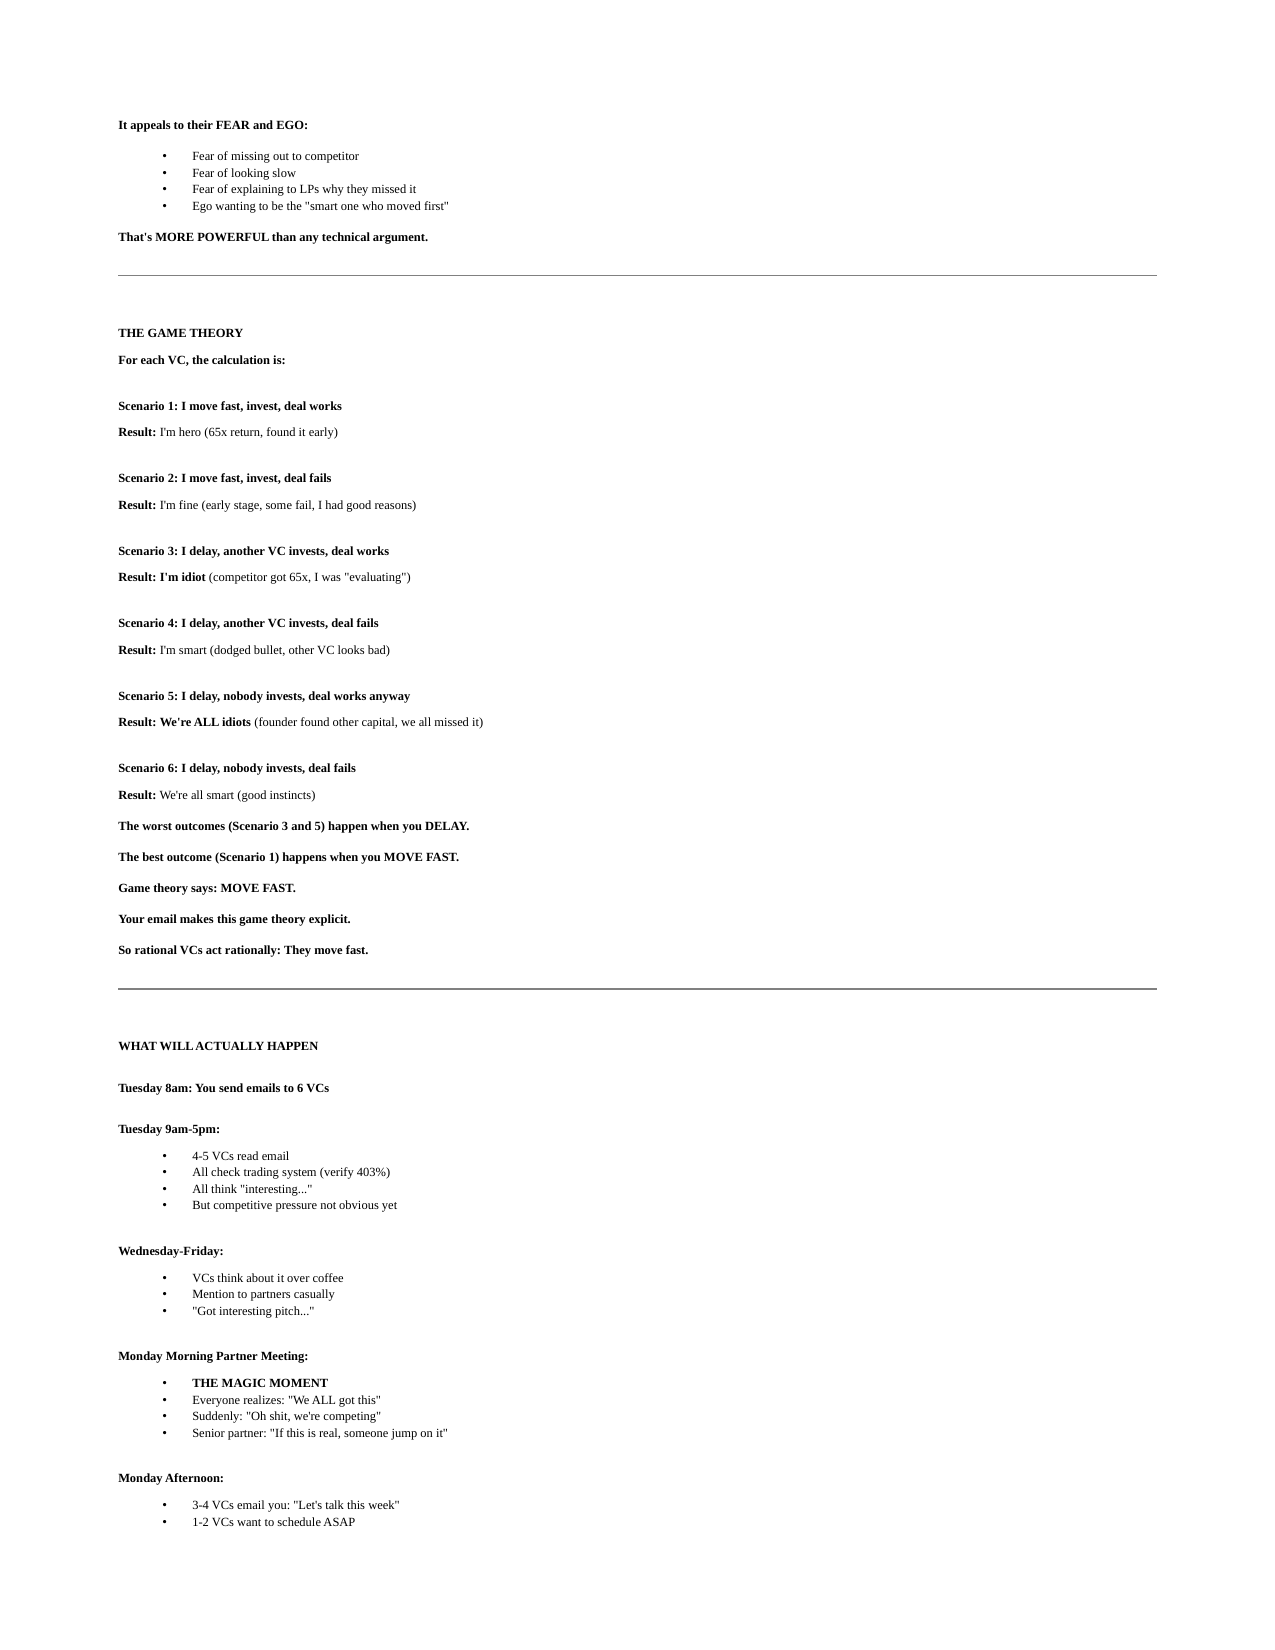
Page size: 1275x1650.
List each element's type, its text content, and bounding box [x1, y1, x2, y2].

list 4-5 VCs read email [162, 1149, 1157, 1163]
subtitle Wednesday-Friday: [118, 1244, 1157, 1258]
list But competitive pressure not obvious yet [162, 1198, 1157, 1212]
text Game theory says: MOVE FAST. [118, 881, 1157, 895]
text Result: I'm fine (early stage, some fail, I had good reasons) [118, 498, 1157, 512]
text Result: I'm hero (65x return, found it early) [118, 425, 1157, 439]
list Fear of looking slow [162, 166, 1157, 180]
subtitle Monday Morning Partner Meeting: [118, 1349, 1157, 1363]
list Senior partner: "If this is real, someone jump on it" [162, 1425, 1157, 1440]
text That's MORE POWERFUL than any technical argument. [118, 229, 1157, 244]
text Result: We're ALL idiots (founder found other capital, we all missed it) [118, 715, 1157, 729]
text Result: We're all smart (good instincts) [118, 788, 1157, 802]
text For each VC, the calculation is: [118, 353, 1157, 367]
subtitle Scenario 4: I delay, another VC invests, deal fails [118, 616, 1157, 630]
list VCs think about it over coffee [162, 1271, 1157, 1285]
list Fear of missing out to competitor [162, 149, 1157, 163]
subtitle THE GAME THEORY [118, 326, 1157, 340]
list "Got interesting pitch..." [162, 1303, 1157, 1318]
subtitle Monday Afternoon: [118, 1471, 1157, 1485]
subtitle WHAT WILL ACTUALLY HAPPEN [118, 1039, 1157, 1053]
text Result: I'm idiot (competitor got 65x, I was "evaluating") [118, 570, 1157, 584]
subtitle Scenario 1: I move fast, invest, deal works [118, 398, 1157, 413]
list Mention to partners casually [162, 1287, 1157, 1301]
subtitle Scenario 2: I move fast, invest, deal fails [118, 471, 1157, 485]
text It appeals to their FEAR and EGO: [118, 118, 1157, 132]
text Your email makes this game theory explicit. [118, 912, 1157, 926]
subtitle Tuesday 8am: You send emails to 6 VCs [118, 1080, 1157, 1095]
list 3-4 VCs email you: "Let's talk this week" [162, 1498, 1157, 1512]
subtitle Scenario 3: I delay, another VC invests, deal works [118, 543, 1157, 558]
text Result: I'm smart (dodged bullet, other VC looks bad) [118, 643, 1157, 657]
subtitle Scenario 5: I delay, nobody invests, deal works anyway [118, 688, 1157, 703]
list THE MAGIC MOMENT [162, 1376, 1157, 1390]
list 1-2 VCs want to schedule ASAP [162, 1514, 1157, 1529]
list All check trading system (verify 403%) [162, 1165, 1157, 1179]
text The worst outcomes (Scenario 3 and 5) happen when you DELAY. [118, 819, 1157, 833]
text So rational VCs act rationally: They move fast. [118, 943, 1157, 957]
subtitle Tuesday 9am-5pm: [118, 1122, 1157, 1136]
list Ego wanting to be the "smart one who moved first" [162, 198, 1157, 213]
list All think "interesting..." [162, 1182, 1157, 1196]
text The best outcome (Scenario 1) happens when you MOVE FAST. [118, 850, 1157, 864]
list Fear of explaining to LPs why they missed it [162, 182, 1157, 196]
subtitle Scenario 6: I delay, nobody invests, deal fails [118, 761, 1157, 775]
list Suddenly: "Oh shit, we're competing" [162, 1409, 1157, 1423]
list Everyone realizes: "We ALL got this" [162, 1392, 1157, 1407]
